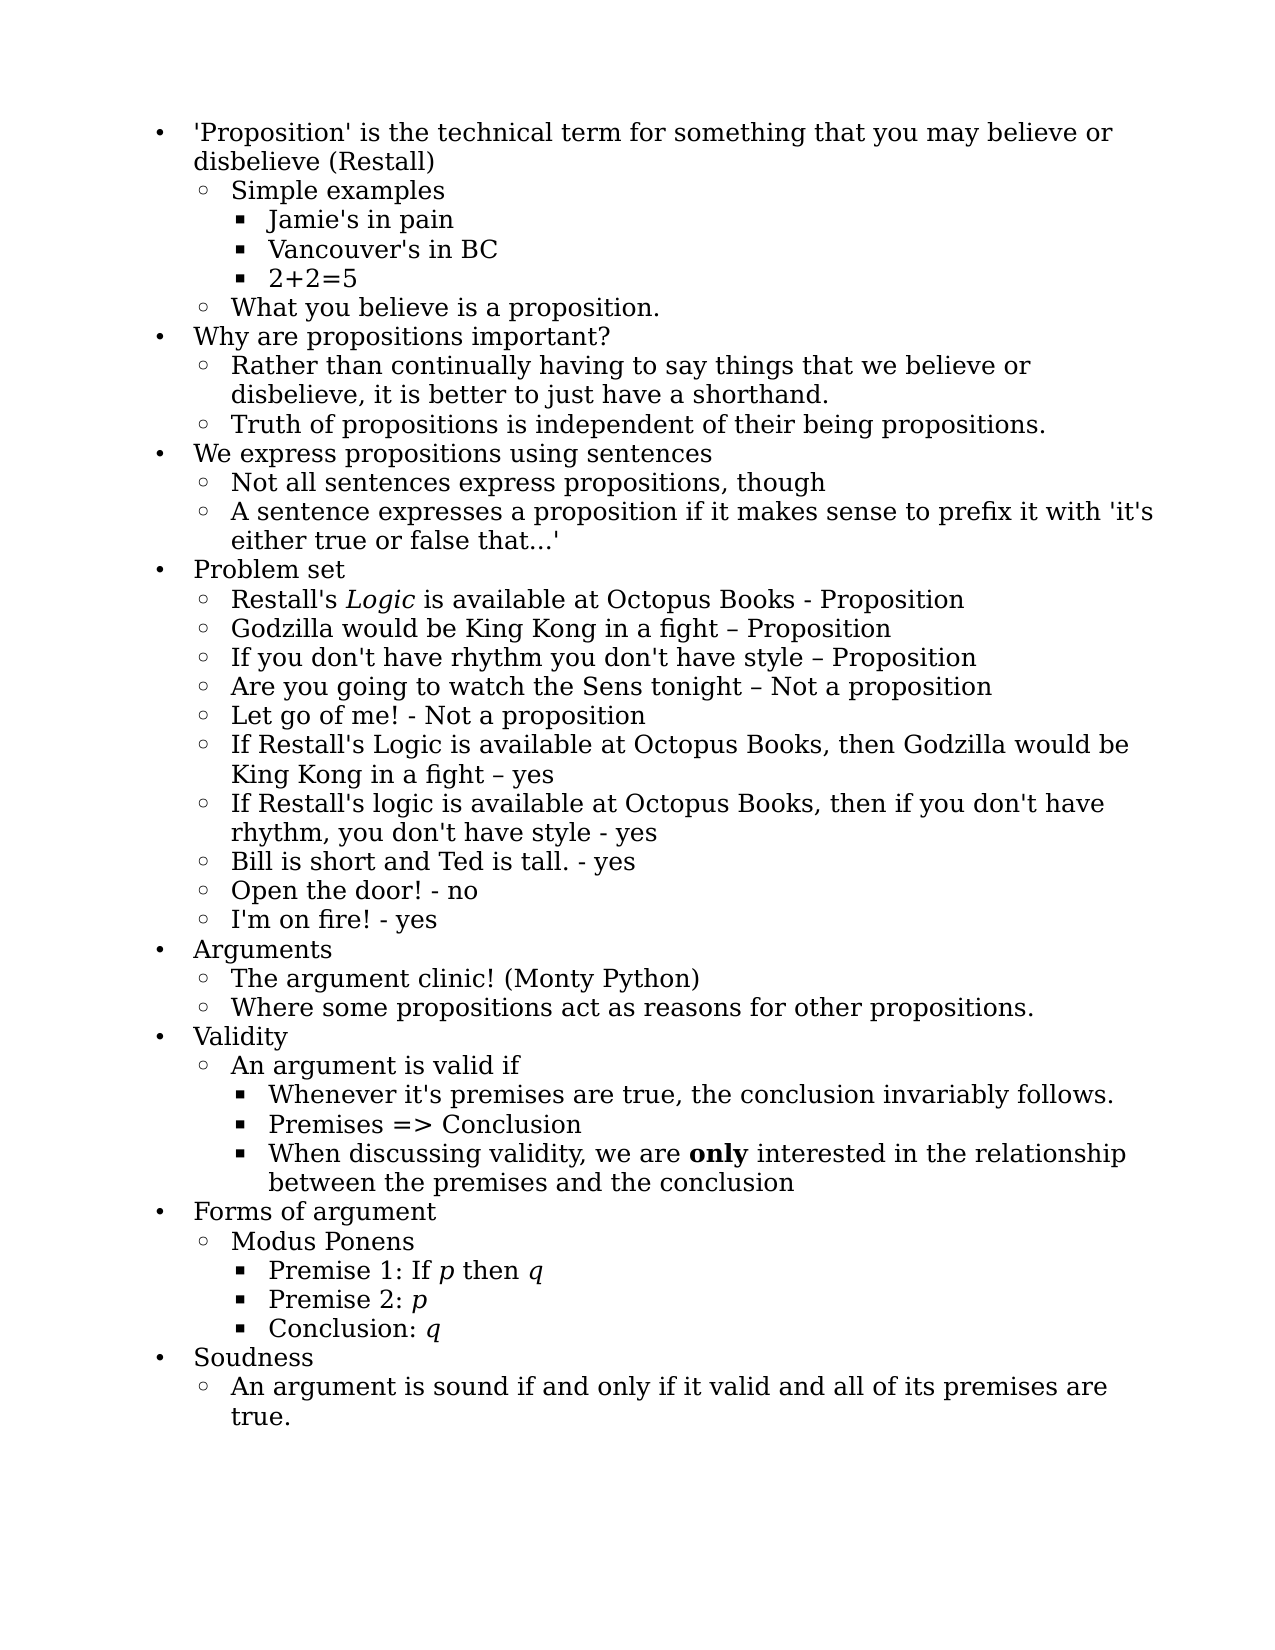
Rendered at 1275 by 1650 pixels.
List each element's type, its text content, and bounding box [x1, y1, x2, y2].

list Conclusion: q [231, 1314, 1157, 1343]
list Let go of me! - Not a proposition [193, 701, 1157, 731]
list Truth of propositions is independent of their being propositions. [193, 410, 1157, 439]
list Whenever it's premises are true, the conclusion invariably follows. [231, 1081, 1157, 1110]
list Jamie's in pain [231, 206, 1157, 235]
list Restall's Logic is available at Octopus Books - Proposition [193, 585, 1157, 614]
list Validity [156, 1022, 1157, 1051]
list Problem set [156, 556, 1157, 585]
list Vancouver's in BC [231, 235, 1157, 264]
list Not all sentences express propositions, though [193, 468, 1157, 497]
list If you don't have rhythm you don't have style – Proposition [193, 643, 1157, 672]
list Open the door! - no [193, 876, 1157, 906]
list If Restall's logic is available at Octopus Books, then if you don't have rhythm, you don't have style - yes [193, 789, 1157, 847]
list An argument is valid if [193, 1051, 1157, 1081]
list Premises => Conclusion [231, 1110, 1157, 1139]
list Simple examples [193, 176, 1157, 206]
list If Restall's Logic is available at Octopus Books, then Godzilla would be King Kong in a fight – yes [193, 731, 1157, 789]
list Premise 2: p [231, 1285, 1157, 1314]
list Are you going to watch the Sens tonight – Not a proposition [193, 672, 1157, 701]
list Forms of argument [156, 1197, 1157, 1227]
list The argument clinic! (Monty Python) [193, 964, 1157, 993]
list What you believe is a proposition. [193, 293, 1157, 322]
list Rather than continually having to say things that we believe or disbelieve, it is better to just have a shorthand. [193, 351, 1157, 410]
list Soudness [156, 1343, 1157, 1372]
list When discussing validity, we are only interested in the relationship between the premises and the conclusion [231, 1139, 1157, 1197]
list An argument is sound if and only if it valid and all of its premises are true. [193, 1372, 1157, 1431]
list Bill is short and Ted is tall. - yes [193, 847, 1157, 876]
list 'Proposition' is the technical term for something that you may believe or disbelieve (Restall) [156, 118, 1157, 176]
list We express propositions using sentences [156, 439, 1157, 468]
list Godzilla would be King Kong in a fight – Proposition [193, 614, 1157, 643]
list Where some propositions act as reasons for other propositions. [193, 993, 1157, 1022]
list Modus Ponens [193, 1227, 1157, 1256]
list Arguments [156, 935, 1157, 964]
list Premise 1: If p then q [231, 1256, 1157, 1285]
list 2+2=5 [231, 264, 1157, 293]
list I'm on fire! - yes [193, 906, 1157, 935]
list Why are propositions important? [156, 322, 1157, 351]
list A sentence expresses a proposition if it makes sense to prefix it with 'it's either true or false that...' [193, 497, 1157, 556]
